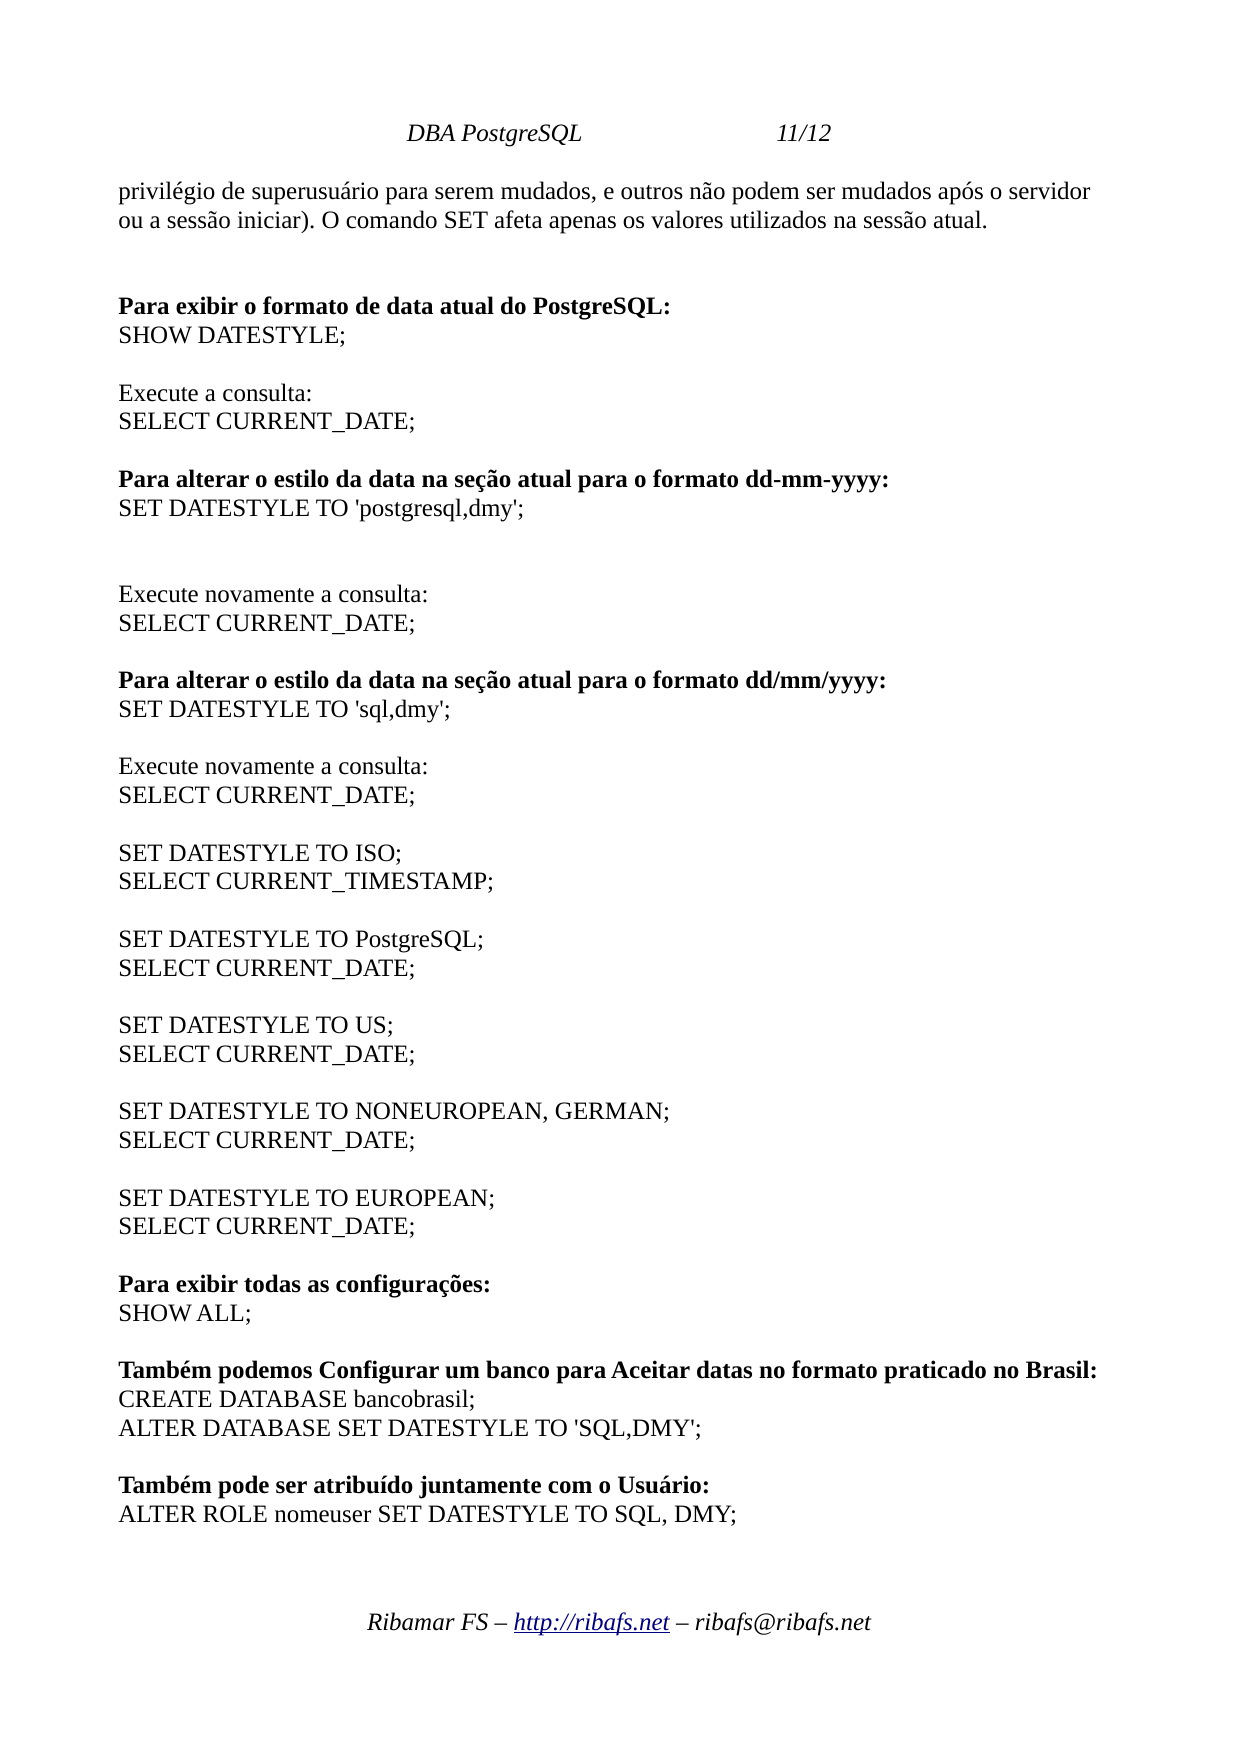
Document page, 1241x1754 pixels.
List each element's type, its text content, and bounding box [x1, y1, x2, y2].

text ALTER DATABASE SET DATESTYLE TO 'SQL,DMY'; [118, 1413, 1122, 1441]
text Para alterar o estilo da data na seção atual para o formato dd/mm/yyyy: SET DATESTYLE TO 'sql,dmy'; Execute novamente a consulta: [118, 636, 1122, 780]
text Para exibir todas as configurações: SHOW ALL; [118, 1269, 1122, 1355]
text SELECT CURRENT_DATE; [118, 780, 1122, 809]
text SET DATESTYLE TO PostgreSQL; [118, 924, 1122, 953]
text SELECT CURRENT_DATE; [118, 406, 1122, 435]
text SET DATESTYLE TO ISO; [118, 838, 1122, 866]
text SELECT CURRENT_DATE; [118, 608, 1122, 636]
text SELECT CURRENT_DATE; [118, 1125, 1122, 1154]
text SELECT CURRENT_DATE; [118, 1039, 1122, 1068]
text privilégio de superusuário para serem mudados, e outros não podem ser mudados após o servidor ou a sessão iniciar). O comando SET afeta apenas os valores utilizados na sessão atual. Para exibir o formato de data atual do PostgreSQL: SHOW DATESTYLE; [118, 176, 1122, 378]
text SET DATESTYLE TO US; [118, 1010, 1122, 1039]
text Execute novamente a consulta: [118, 550, 1122, 608]
text Também podemos Configurar um banco para Aceitar datas no formato praticado no Brasil: [118, 1355, 1122, 1384]
text Para alterar o estilo da data na seção atual para o formato dd-mm-yyyy: SET DATESTYLE TO 'postgresql,dmy'; [118, 435, 1122, 550]
text SET DATESTYLE TO EUROPEAN; [118, 1183, 1122, 1211]
text SELECT CURRENT_TIMESTAMP; [118, 866, 1122, 895]
text SELECT CURRENT_DATE; [118, 1211, 1122, 1240]
text ALTER ROLE nomeuser SET DATESTYLE TO SQL, DMY; [118, 1499, 1122, 1528]
text Execute a consulta: [118, 378, 1122, 406]
text SELECT CURRENT_DATE; [118, 953, 1122, 981]
text SET DATESTYLE TO NONEUROPEAN, GERMAN; [118, 1096, 1122, 1125]
text CREATE DATABASE bancobrasil; [118, 1384, 1122, 1413]
text Também pode ser atribuído juntamente com o Usuário: [118, 1470, 1122, 1499]
